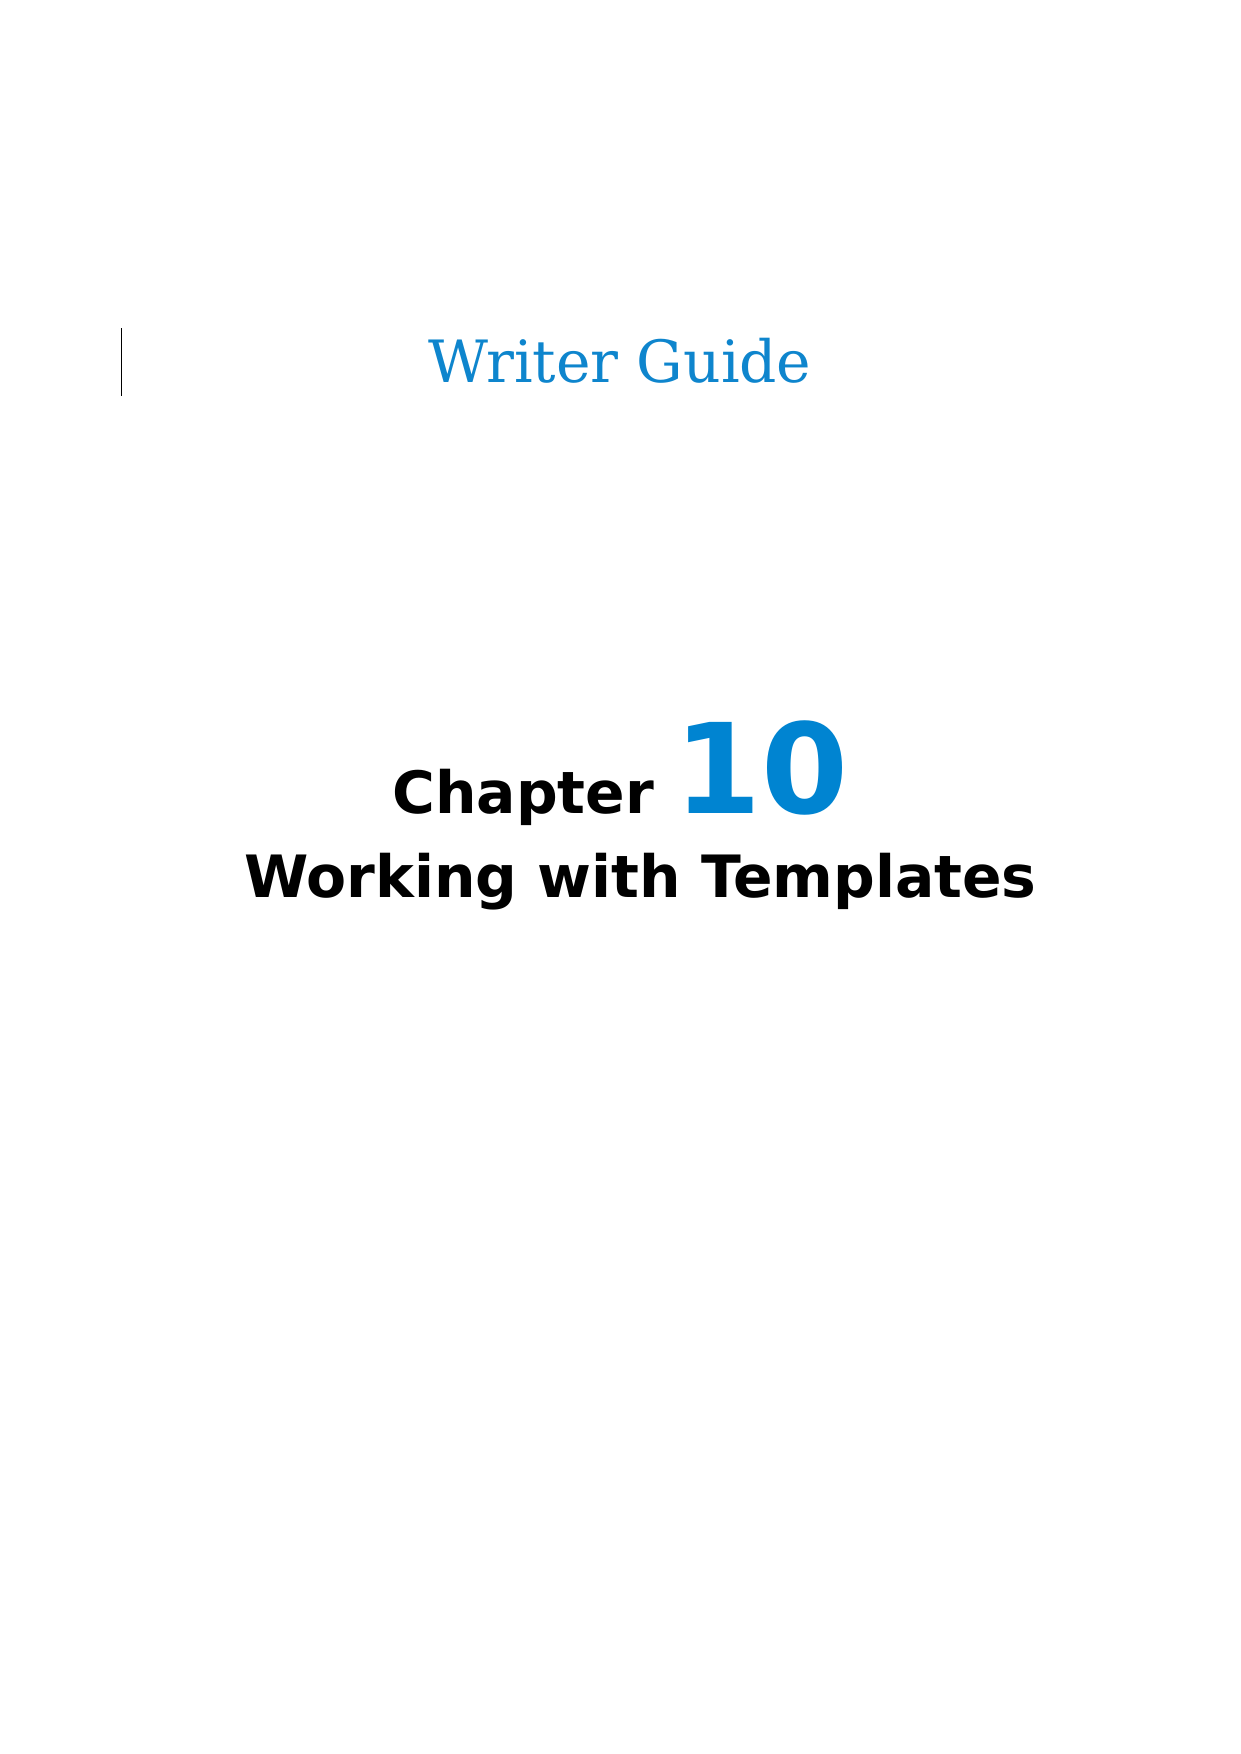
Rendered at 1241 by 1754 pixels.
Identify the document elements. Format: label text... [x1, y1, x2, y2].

subtitle Chapter 10 Working with Templates [136, 697, 1104, 911]
text Writer Guide [136, 328, 1104, 396]
